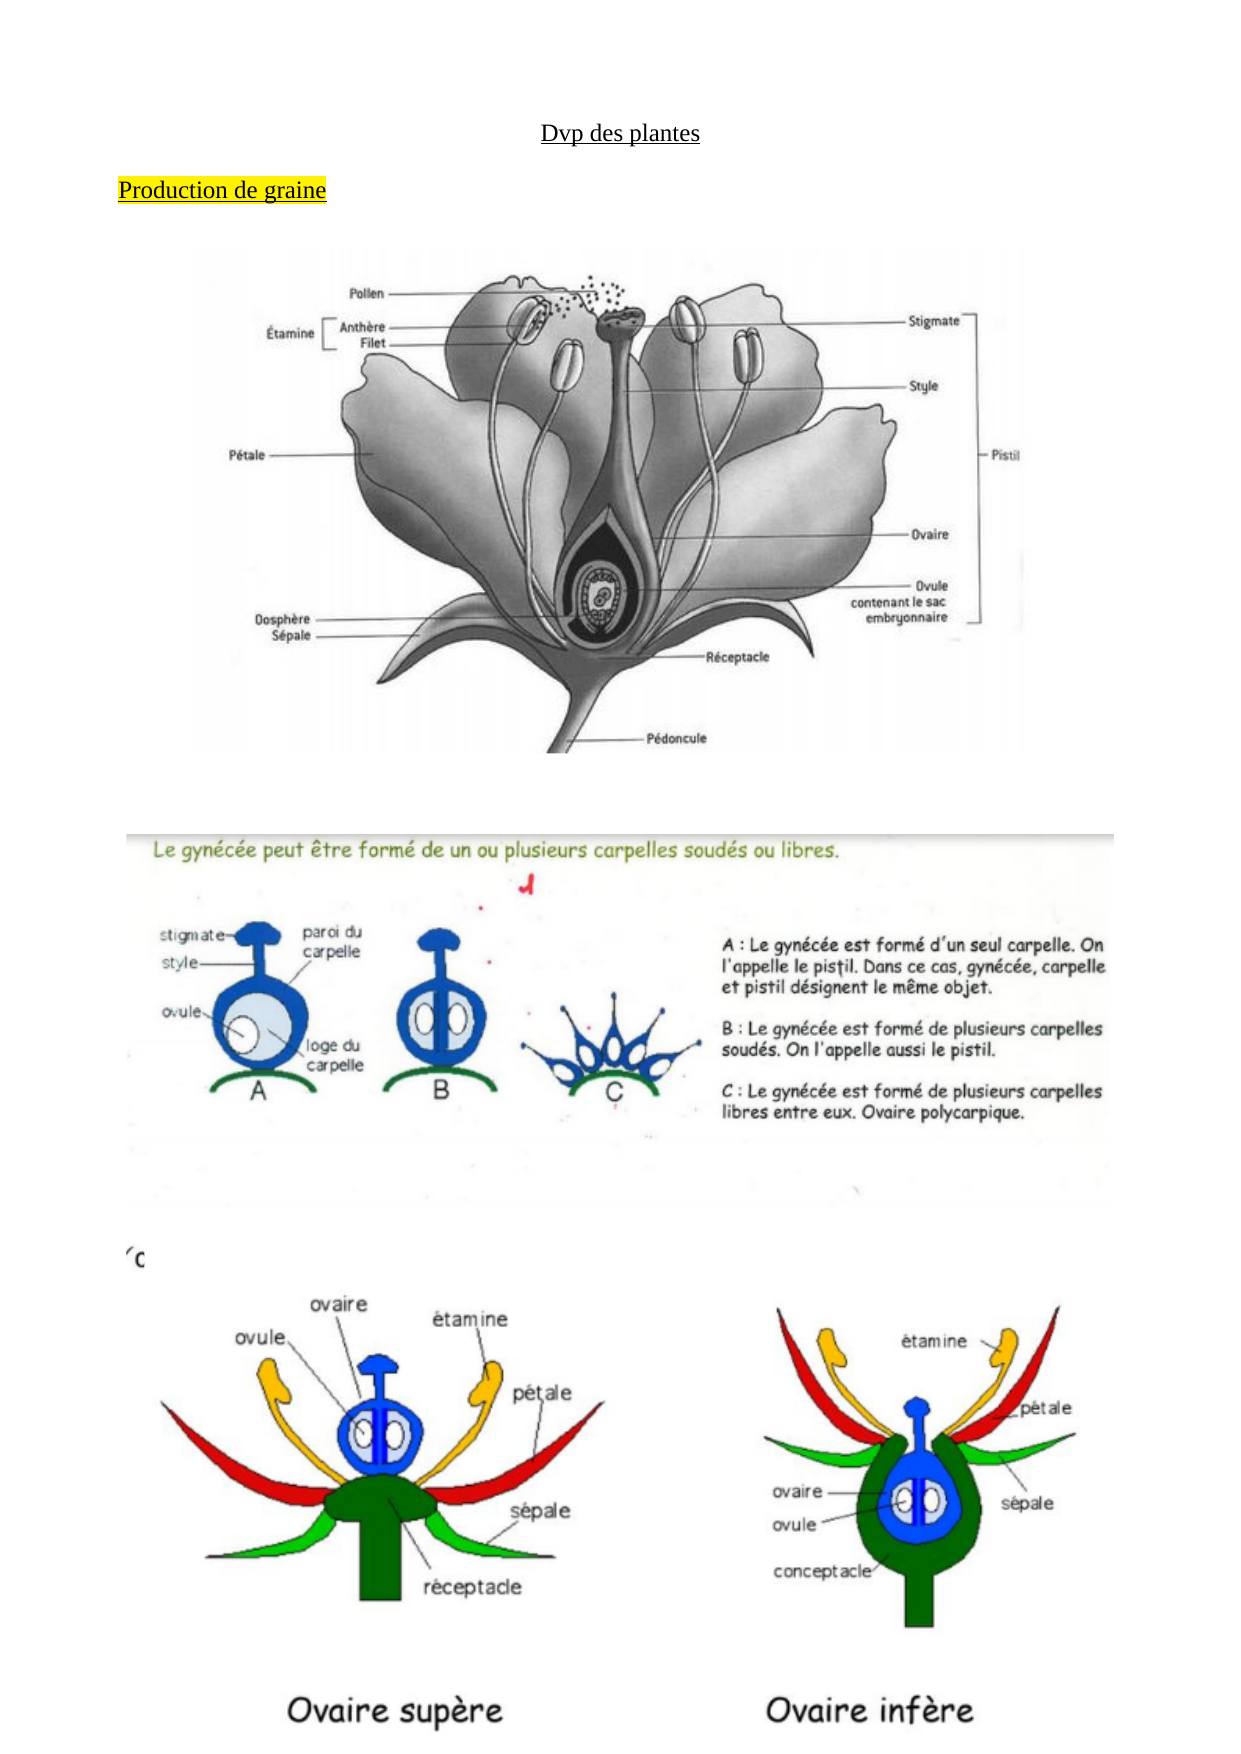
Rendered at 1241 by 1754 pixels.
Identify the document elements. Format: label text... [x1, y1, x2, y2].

picture [126, 834, 1114, 1754]
picture [192, 233, 1048, 777]
text Production de graine [118, 176, 1122, 204]
text Dvp des plantes [118, 118, 1122, 147]
